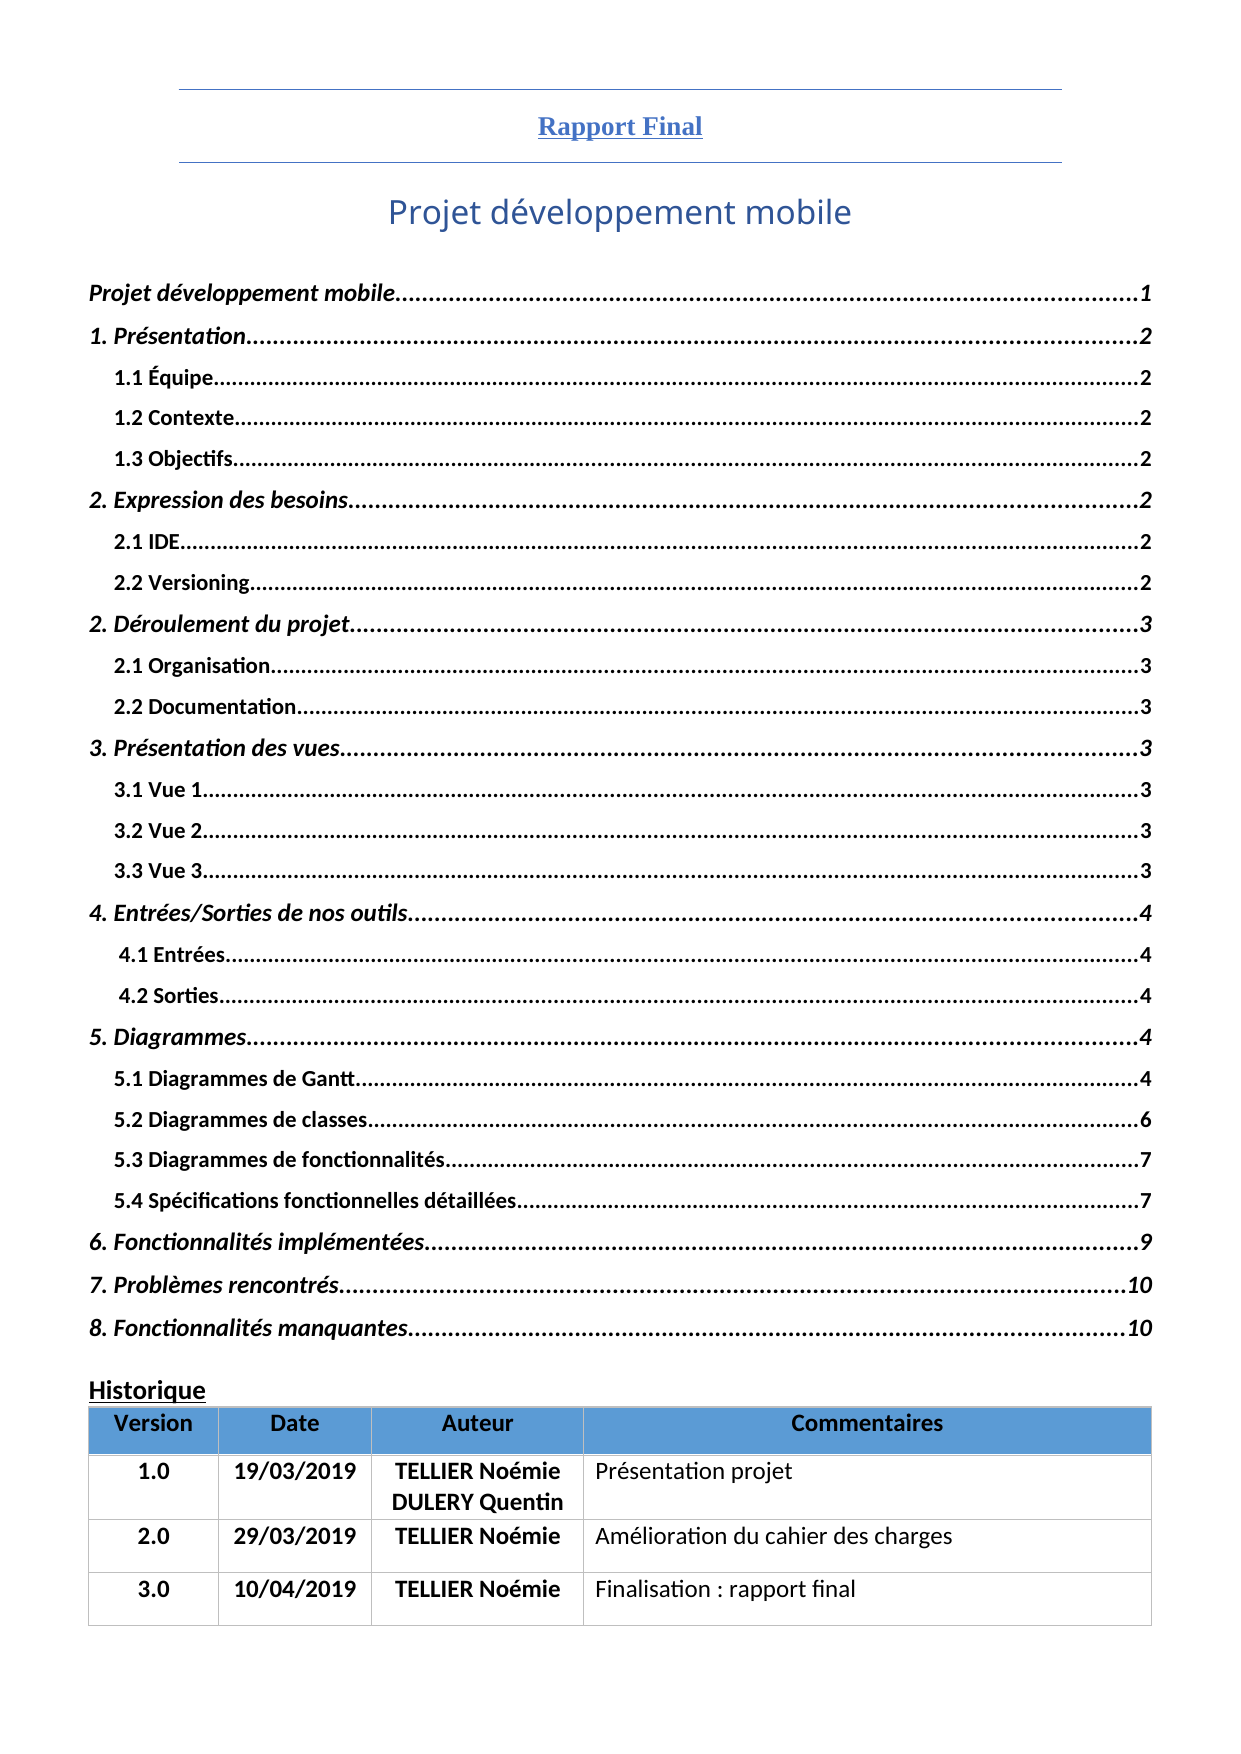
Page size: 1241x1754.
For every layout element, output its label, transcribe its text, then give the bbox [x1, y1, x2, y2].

table_cell 2.0 [89, 1520, 218, 1572]
table_cell Présentation projet [584, 1456, 1151, 1519]
text Rapport Final [178, 90, 1062, 163]
text 7. Problèmes rencontrés 10 [88, 1269, 1152, 1300]
text 2.2 Documentation 3 [113, 692, 1152, 720]
text 2.1 IDE 2 [113, 527, 1152, 556]
text 5. Diagrammes 4 [88, 1021, 1152, 1052]
table_cell Amélioration du cahier des charges [584, 1520, 1151, 1572]
text 5.3 Diagrammes de fonctionnalités 7 [113, 1145, 1152, 1173]
text Historique [88, 1373, 1152, 1406]
table_cell TELLIER Noémie [372, 1573, 583, 1625]
table_cell TELLIER Noémie DULERY Quentin [372, 1456, 583, 1519]
text 4.1 Entrées 4 [113, 940, 1152, 968]
text 2.2 Versioning 2 [113, 568, 1152, 596]
text Projet développement mobile 1 [88, 277, 1152, 307]
text 4.2 Sorties 4 [113, 981, 1152, 1009]
text 3.2 Vue 2 3 [113, 816, 1152, 844]
table_cell 10/04/2019 [219, 1573, 371, 1625]
table_cell 3.0 [89, 1573, 218, 1625]
table_header Version [89, 1408, 218, 1454]
table_cell 19/03/2019 [219, 1456, 371, 1519]
text 2. Expression des besoins 2 [88, 484, 1152, 515]
text 6. Fonctionnalités implémentées 9 [88, 1226, 1152, 1257]
table_header Date [219, 1408, 371, 1454]
text 1.1 Équipe 2 [113, 363, 1152, 391]
subtitle Projet développement mobile [88, 188, 1152, 234]
text 3.1 Vue 1 3 [113, 776, 1152, 804]
table_header Auteur [372, 1408, 583, 1454]
text 5.2 Diagrammes de classes 6 [113, 1105, 1152, 1133]
text 3.3 Vue 3 3 [113, 857, 1152, 885]
text 1.3 Objectifs 2 [113, 444, 1152, 472]
text 3. Présentation des vues 3 [88, 733, 1152, 763]
text 5.4 Spécifications fonctionnelles détaillées 7 [113, 1186, 1152, 1214]
text 2. Déroulement du projet 3 [88, 608, 1152, 639]
text 2.1 Organisation 3 [113, 652, 1152, 679]
text 8. Fonctionnalités manquantes 10 [88, 1312, 1152, 1343]
table_cell Finalisation : rapport final [584, 1573, 1151, 1625]
text 1.2 Contexte 2 [113, 403, 1152, 431]
text 4. Entrées/Sorties de nos outils 4 [88, 897, 1152, 928]
text 1. Présentation 2 [88, 320, 1152, 350]
table_cell TELLIER Noémie [372, 1520, 583, 1572]
table_cell 29/03/2019 [219, 1520, 371, 1572]
text 5.1 Diagrammes de Gantt 4 [113, 1064, 1152, 1092]
table_cell 1.0 [89, 1456, 218, 1519]
table_header Commentaires [584, 1408, 1151, 1454]
